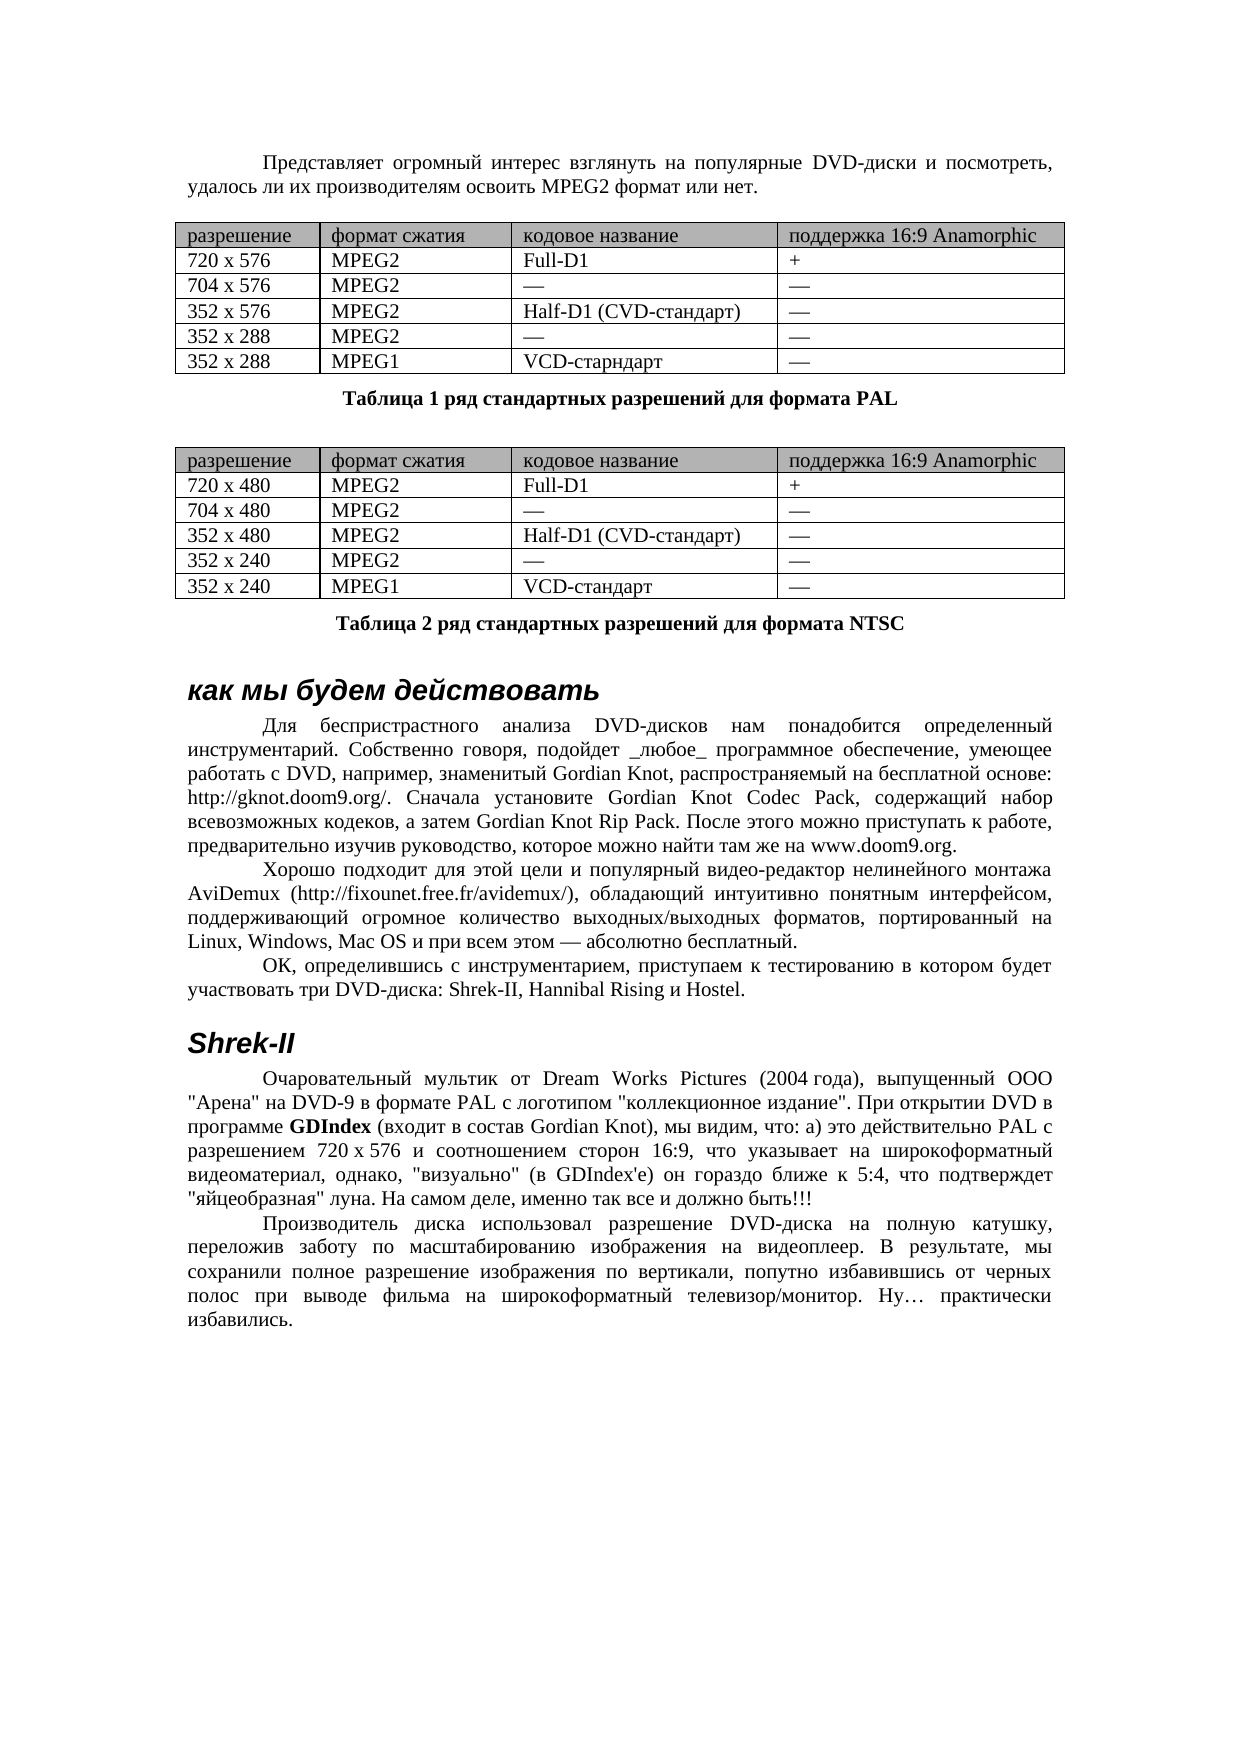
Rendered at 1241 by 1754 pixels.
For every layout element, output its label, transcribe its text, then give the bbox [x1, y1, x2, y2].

table_cell — [512, 274, 777, 297]
table_cell Half-D1 (CVD-стандарт) [512, 523, 777, 547]
table_cell MPEG2 [321, 549, 511, 572]
table_header кодовое название [512, 448, 777, 472]
text ОК, определившись с инструментарием, приступаем к тестированию в котором будет участвовать три DVD-диска: Shrek-II, Hannibal Rising и Hostel. [187, 953, 1053, 1001]
table_cell 352 x 288 [176, 324, 319, 348]
table_cell –– [778, 498, 1064, 522]
table_cell 352 x 480 [176, 523, 319, 547]
table_cell — [778, 349, 1064, 373]
table_cell MPEG2 [321, 523, 511, 547]
table_cell + [778, 248, 1064, 272]
table_cell –– [512, 498, 777, 522]
table_header разрешение [176, 223, 319, 247]
text Таблица 2 ряд стандартных разрешений для формата NTSC [187, 611, 1053, 635]
table_header кодовое название [512, 223, 777, 247]
table_cell Half-D1 (CVD-стандарт) [512, 299, 777, 323]
table_header формат сжатия [321, 223, 511, 247]
table_cell MPEG2 [321, 248, 511, 272]
text Очаровательный мультик от Dream Works Pictures (2004 года), выпущенный ООО "Арена" на DVD‑9 в формате PAL с логотипом "коллекционное издание". При открытии DVD в программе GDIndex (входит в состав Gordian Knot), мы видим, что: а) это действительно PAL с разрешением 720 x 576 и соотношением сторон 16:9, что указывает на широкоформатный видеоматериал, однако, "визуально" (в GDIndex'е) он гораздо ближе к 5:4, что подтверждет "яйцеобразная" луна. На самом деле, именно так все и должно быть!!! [187, 1066, 1053, 1210]
table_cell MPEG1 [321, 574, 511, 598]
table_header поддержка 16:9 Anamorphic [778, 223, 1064, 247]
table_cell 720 x 480 [176, 473, 319, 497]
text Таблица 1 ряд стандартных разрешений для формата PAL [187, 386, 1053, 410]
table_cell MPEG1 [321, 349, 511, 373]
table_cell 352 x 576 [176, 299, 319, 323]
table_cell –– [778, 549, 1064, 572]
text Производитель диска использовал разрешение DVD-диска на полную катушку, переложив заботу по масштабированию изображения на видеоплеер. В результате, мы сохранили полное разрешение изображения по вертикали, попутно избавившись от черных полос при выводе фильма на широкоформатный телевизор/монитор. Ну… практически избавились. [187, 1210, 1053, 1331]
table_cell Full-D1 [512, 248, 777, 272]
table_cell — [778, 523, 1064, 547]
table_cell 352 x 240 [176, 549, 319, 572]
subtitle Shrek-II [187, 1026, 1053, 1060]
table_cell 352 x 240 [176, 574, 319, 598]
text Представляет огромный интерес взглянуть на популярные DVD-диски и посмотреть, удалось ли их производителям освоить MPEG2 формат или нет. [187, 150, 1053, 198]
table_cell MPEG2 [321, 274, 511, 297]
table_cell MPEG2 [321, 299, 511, 323]
table_cell 352 x 288 [176, 349, 319, 373]
text Хорошо подходит для этой цели и популярный видео-редактор нелинейного монтажа AviDemux (http://fixounet.free.fr/avidemux/), обладающий интуитивно понятным интерфейсом, поддерживающий огромное количество выходных/выходных форматов, портированный на Linux, Windows, Mac OS и при всем этом — абсолютно бесплатный. [187, 857, 1053, 953]
table_cell MPEG2 [321, 473, 511, 497]
subtitle как мы будем действовать [187, 673, 1053, 706]
text Для беспристрастного анализа DVD-дисков нам понадобится определенный инструментарий. Собственно говоря, подойдет _любое_ программное обеспечение, умеющее работать с DVD, например, знаменитый Gordian Knot, распространяемый на бесплатной основе: http://gknot.doom9.org/. Сначала установите Gordian Knot Codec Pack, содержащий набор всевозможных кодеков, а затем Gordian Knot Rip Pack. После этого можно приступать к работе, предварительно изучив руководство, которое можно найти там же на www.doom9.org. [187, 712, 1053, 857]
table_cell + [778, 473, 1064, 497]
table_cell 720 x 576 [176, 248, 319, 272]
table_header разрешение [176, 448, 319, 472]
table_cell MPEG2 [321, 324, 511, 348]
table_cell 704 x 576 [176, 274, 319, 297]
table_cell — [512, 324, 777, 348]
table_header поддержка 16:9 Anamorphic [778, 448, 1064, 472]
table_cell VCD-стандарт [512, 574, 777, 598]
table_cell VCD-старндарт [512, 349, 777, 373]
table_cell –– [512, 549, 777, 572]
table_cell — [778, 324, 1064, 348]
table_cell — [778, 299, 1064, 323]
table_header формат сжатия [321, 448, 511, 472]
table_cell MPEG2 [321, 498, 511, 522]
table_cell — [778, 574, 1064, 598]
table_cell Full-D1 [512, 473, 777, 497]
table_cell 704 x 480 [176, 498, 319, 522]
table_cell — [778, 274, 1064, 297]
